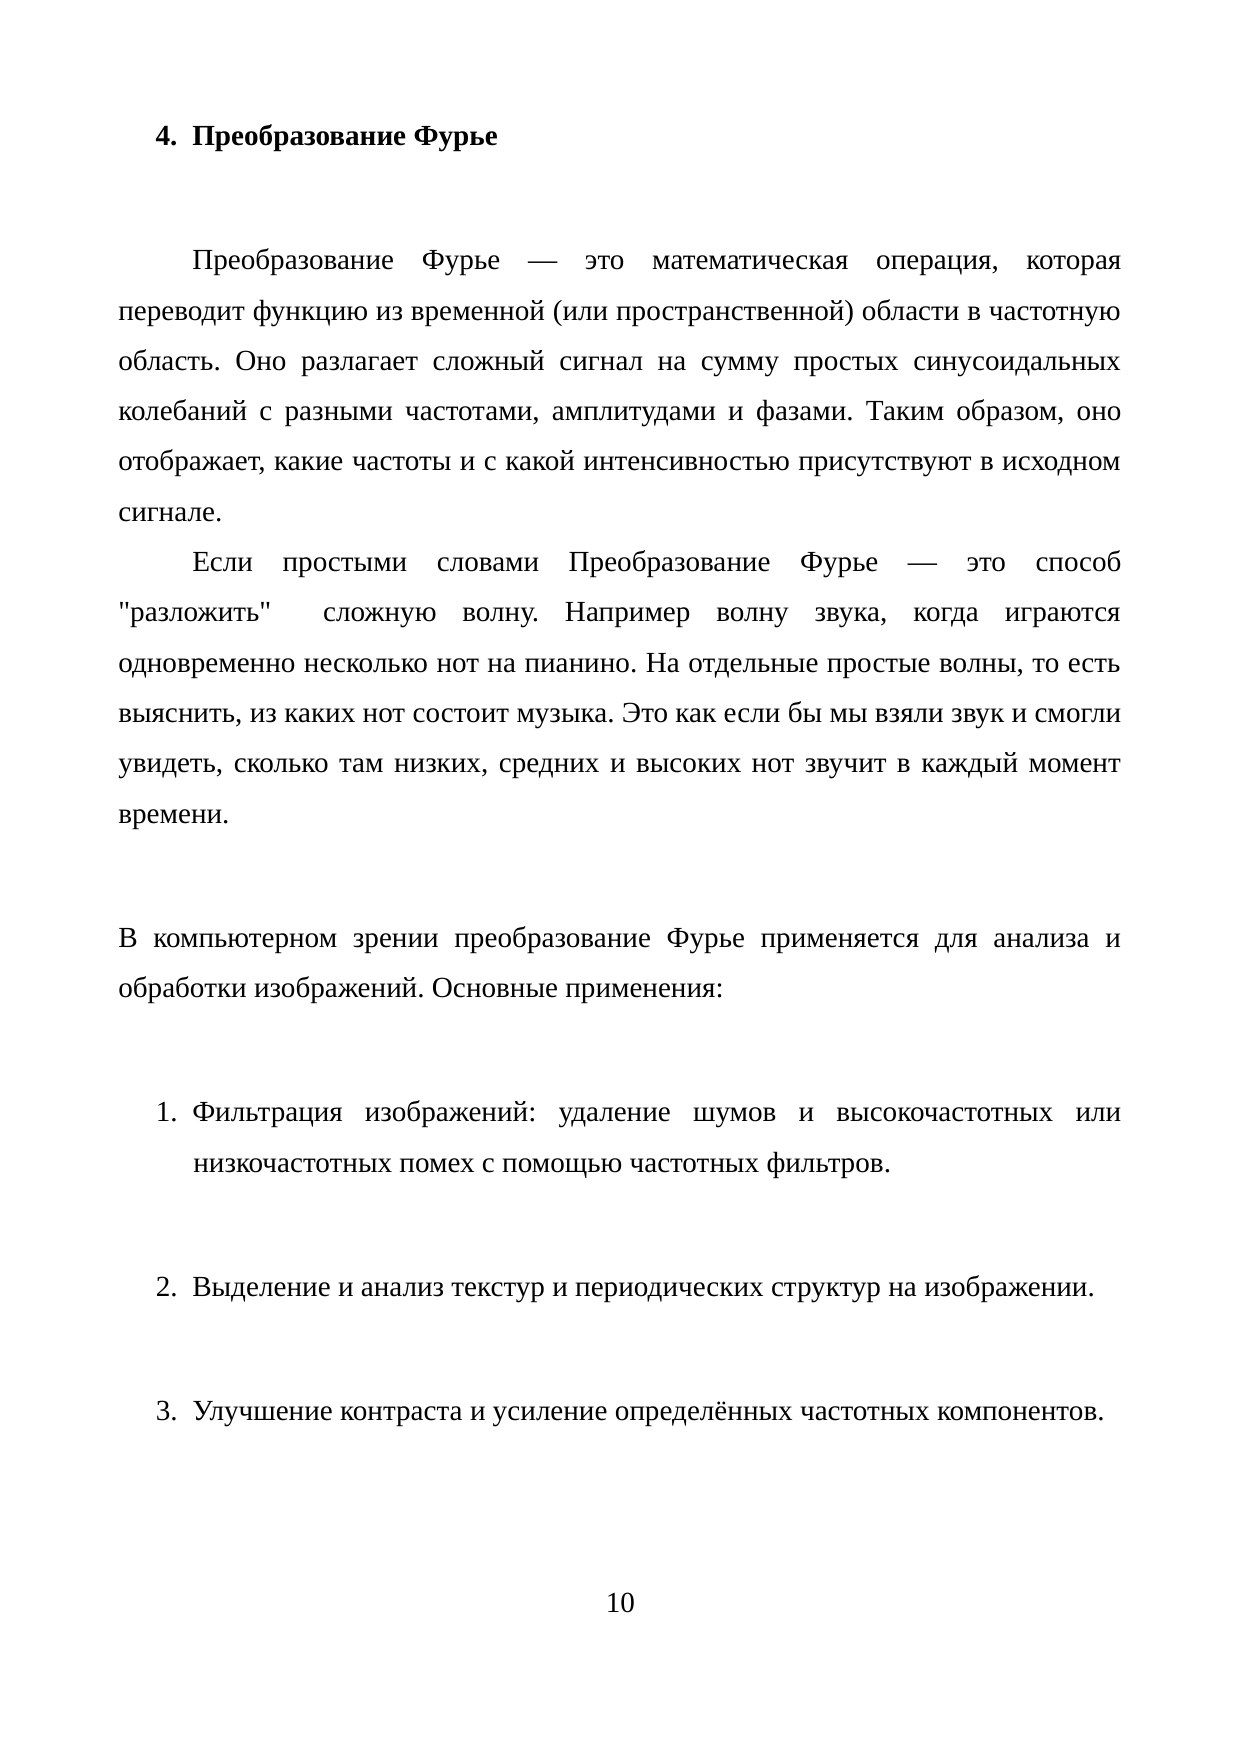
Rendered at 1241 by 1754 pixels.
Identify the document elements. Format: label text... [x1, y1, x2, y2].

list Выделение и анализ текстур и периодических структур на изображении. [156, 1269, 1122, 1302]
list Фильтрация изображений: удаление шумов и высокочастотных или низкочастотных помех с помощью частотных фильтров. [156, 1094, 1122, 1178]
subtitle Преобразование Фурье [155, 118, 1122, 152]
list Улучшение контраста и усиление определённых частотных компонентов. [156, 1393, 1122, 1427]
text Преобразование Фурье — это математическая операция, которая переводит функцию из временной (или пространственной) области в частотную область. Оно разлагает сложный сигнал на сумму простых синусоидальных колебаний с разными частотами, амплитудами и фазами. Таким образом, оно отображает, какие частоты и с какой интенсивностью присутствуют в исходном сигнале. Если простыми словами Преобразование Фурье — это способ "разложить" сложную волну. Например волну звука, когда играются одновременно несколько нот на пианино. На отдельные простые волны, то есть выяснить, из каких нот состоит музыка. Это как если бы мы взяли звук и смогли увидеть, сколько там низких, средних и высоких нот звучит в каждый момент времени. [118, 242, 1122, 829]
text В компьютерном зрении преобразование Фурье применяется для анализа и обработки изображений. Основные применения: [118, 920, 1122, 1004]
